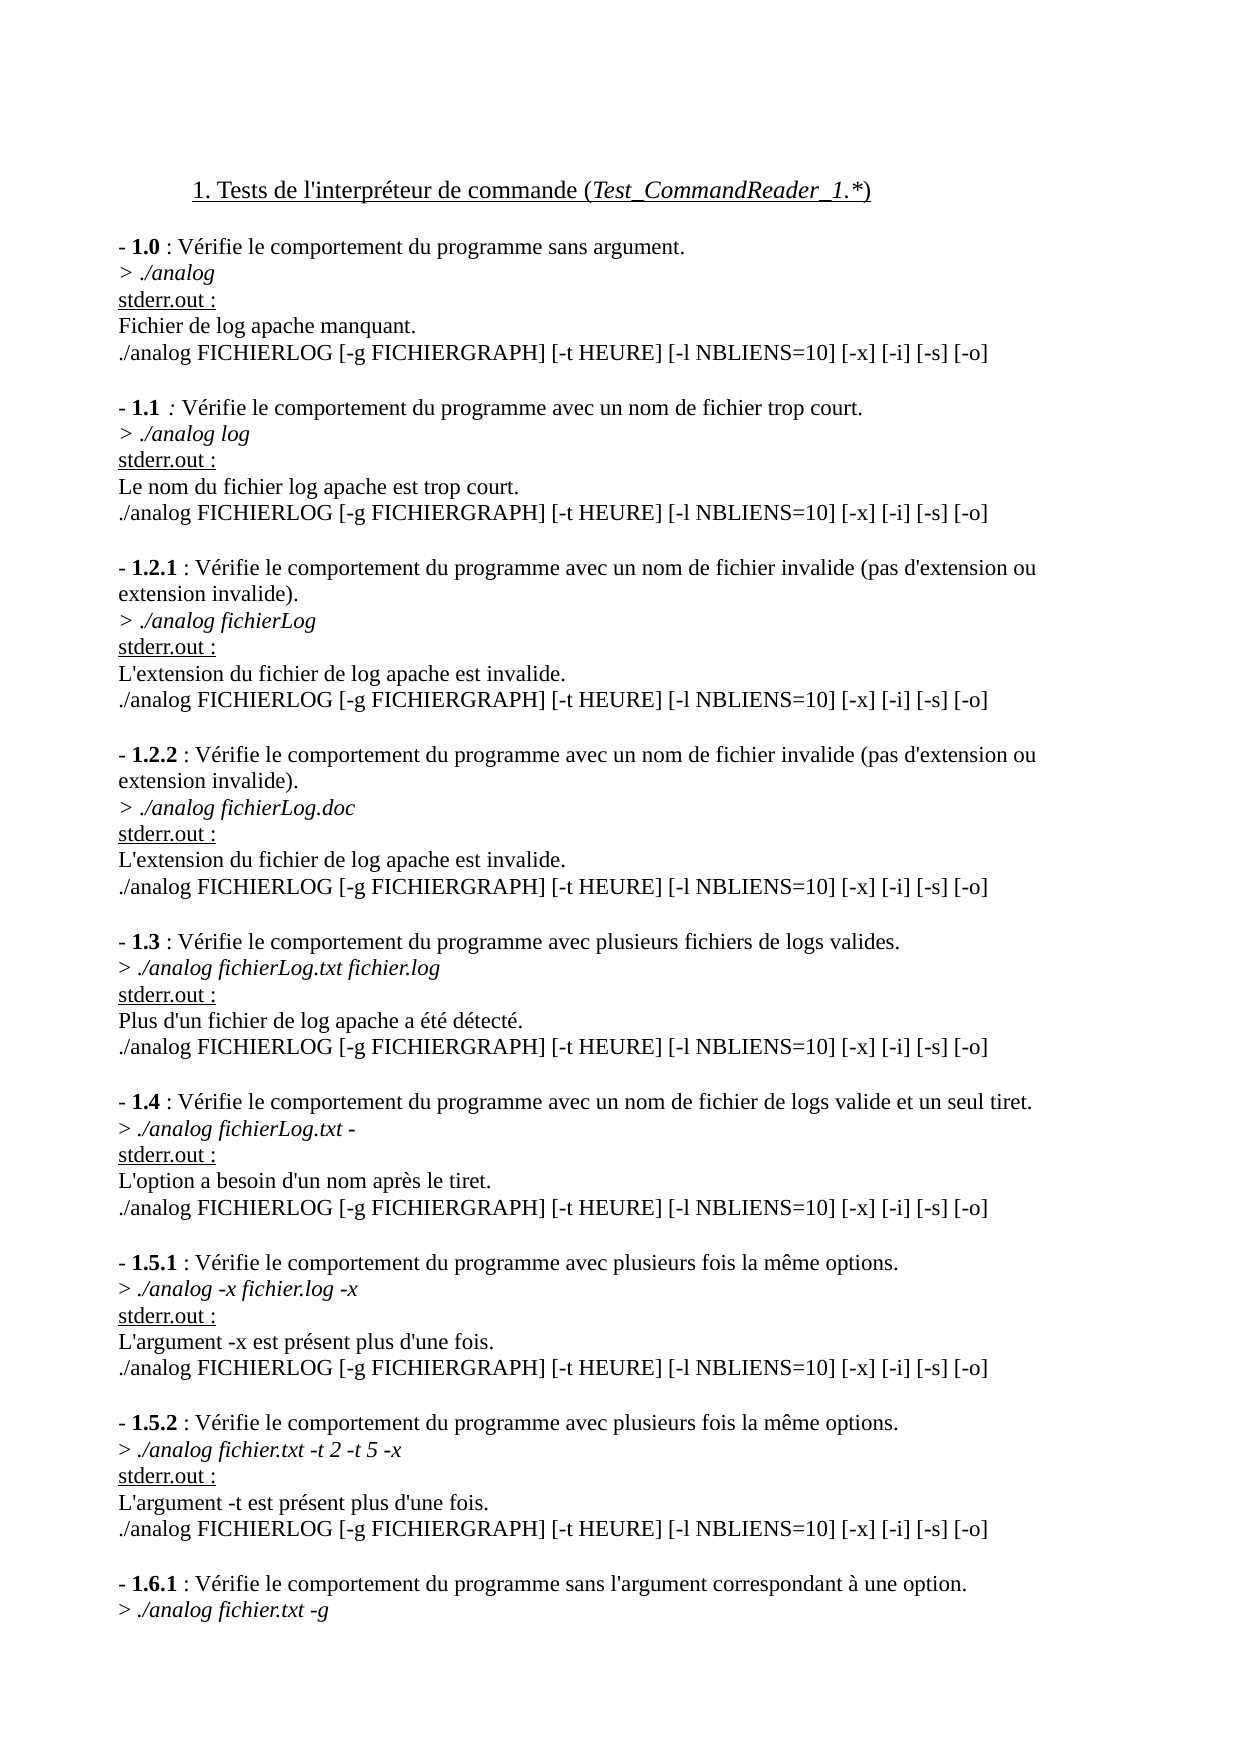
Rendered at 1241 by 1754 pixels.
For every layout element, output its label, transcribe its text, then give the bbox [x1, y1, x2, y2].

list 1. Tests de l'interpréteur de commande (Test_CommandReader_1.*) [118, 176, 1122, 204]
list - 1.3 : Vérifie le comportement du programme avec plusieurs fichiers de logs valides. > ./analog fichierLog.txt fichier.log stderr.out : Plus d'un fichier de log apache a été détecté. ./analog FICHIERLOG [-g FICHIERGRAPH] [-t HEURE] [-l NBLIENS=10] [-x] [-i] [-s] [-o] [118, 928, 1122, 1060]
list - 1.2.2 : Vérifie le comportement du programme avec un nom de fichier invalide (pas d'extension ou extension invalide). > ./analog fichierLog.doc stderr.out : L'extension du fichier de log apache est invalide. ./analog FICHIERLOG [-g FICHIERGRAPH] [-t HEURE] [-l NBLIENS=10] [-x] [-i] [-s] [-o] [118, 741, 1122, 899]
list - 1.5.2 : Vérifie le comportement du programme avec plusieurs fois la même options. > ./analog fichier.txt -t 2 -t 5 -x stderr.out : L'argument -t est présent plus d'une fois. ./analog FICHIERLOG [-g FICHIERGRAPH] [-t HEURE] [-l NBLIENS=10] [-x] [-i] [-s] [-o] [118, 1409, 1122, 1541]
list - 1.5.1 : Vérifie le comportement du programme avec plusieurs fois la même options. > ./analog -x fichier.log -x stderr.out : L'argument -x est présent plus d'une fois. ./analog FICHIERLOG [-g FICHIERGRAPH] [-t HEURE] [-l NBLIENS=10] [-x] [-i] [-s] [-o] [118, 1249, 1122, 1381]
list - 1.2.1 : Vérifie le comportement du programme avec un nom de fichier invalide (pas d'extension ou extension invalide). > ./analog fichierLog stderr.out : L'extension du fichier de log apache est invalide. ./analog FICHIERLOG [-g FICHIERGRAPH] [-t HEURE] [-l NBLIENS=10] [-x] [-i] [-s] [-o] [118, 554, 1122, 712]
list - 1.1 : Vérifie le comportement du programme avec un nom de fichier trop court. > ./analog log stderr.out : Le nom du fichier log apache est trop court. ./analog FICHIERLOG [-g FICHIERGRAPH] [-t HEURE] [-l NBLIENS=10] [-x] [-i] [-s] [-o] [118, 394, 1122, 525]
list - 1.0 : Vérifie le comportement du programme sans argument. > ./analog stderr.out : Fichier de log apache manquant. ./analog FICHIERLOG [-g FICHIERGRAPH] [-t HEURE] [-l NBLIENS=10] [-x] [-i] [-s] [-o] [118, 233, 1122, 365]
list - 1.4 : Vérifie le comportement du programme avec un nom de fichier de logs valide et un seul tiret. > ./analog fichierLog.txt - stderr.out : L'option a besoin d'un nom après le tiret. ./analog FICHIERLOG [-g FICHIERGRAPH] [-t HEURE] [-l NBLIENS=10] [-x] [-i] [-s] [-o] [118, 1088, 1122, 1220]
list - 1.6.1 : Vérifie le comportement du programme sans l'argument correspondant à une option. > ./analog fichier.txt -g [118, 1570, 1122, 1623]
